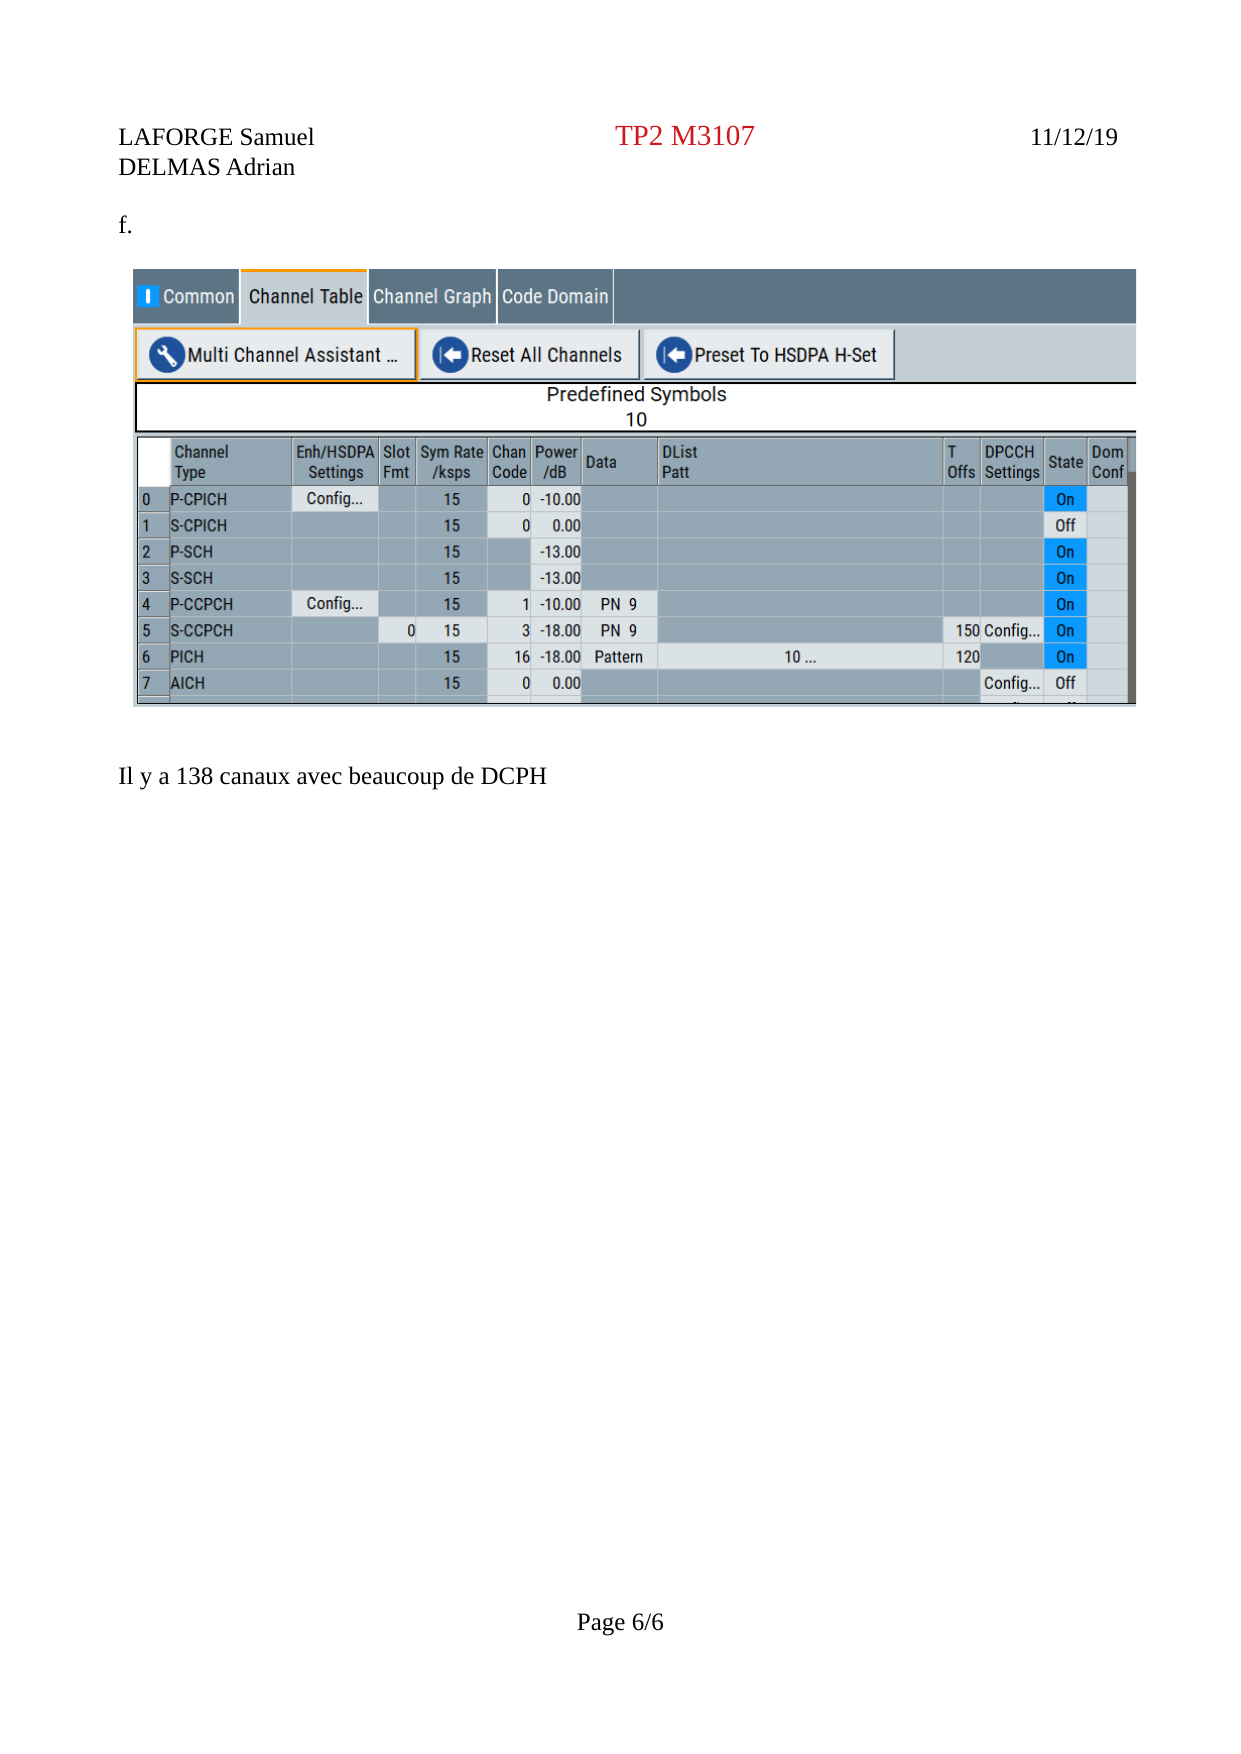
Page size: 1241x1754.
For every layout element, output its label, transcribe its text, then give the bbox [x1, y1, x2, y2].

text f. [118, 210, 1122, 239]
picture [132, 269, 1137, 707]
text Il y a 138 canaux avec beaucoup de DCPH [118, 761, 1122, 790]
